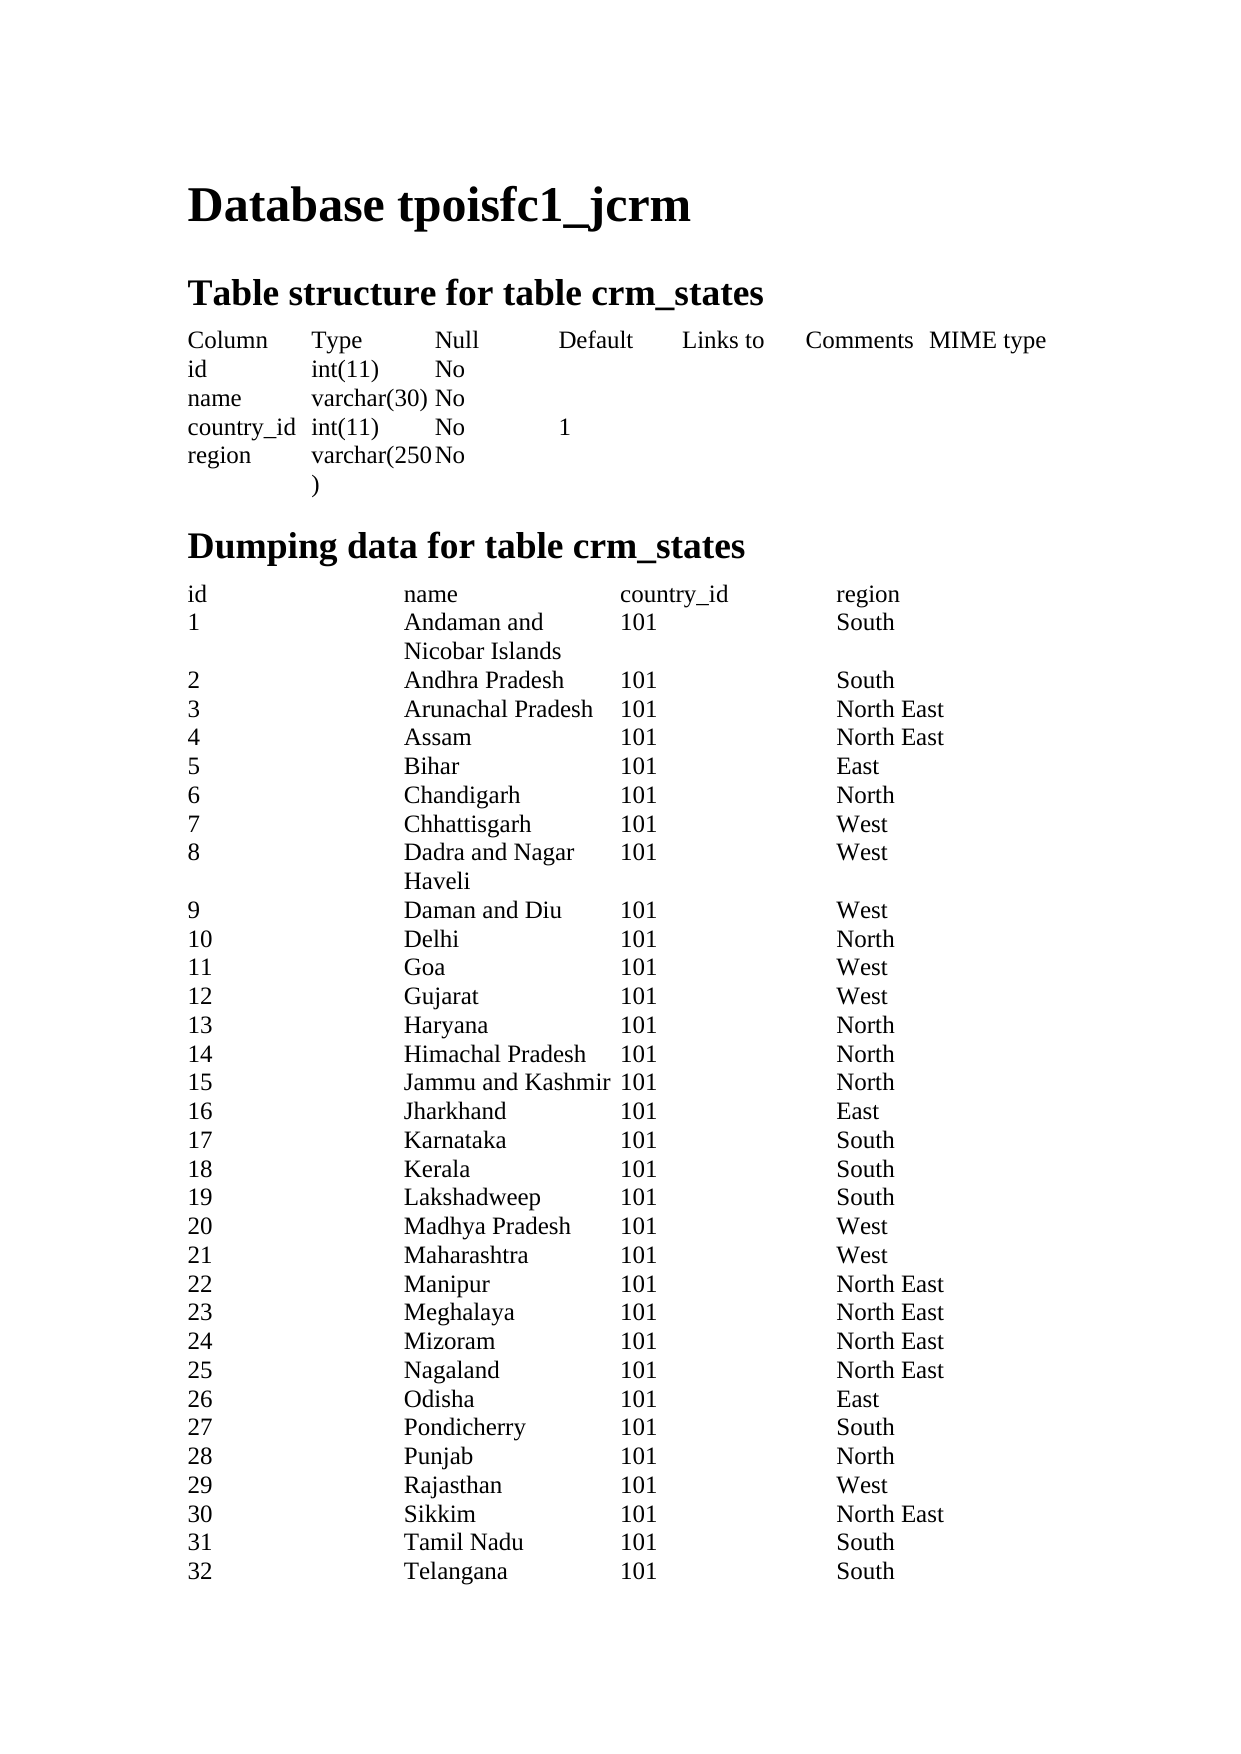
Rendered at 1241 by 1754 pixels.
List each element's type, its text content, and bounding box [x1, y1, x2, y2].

table_cell West [836, 1470, 1053, 1499]
table_cell 101 [620, 694, 836, 722]
table_cell 6 [188, 780, 404, 809]
table_cell West [836, 838, 1053, 895]
table_cell 101 [620, 1384, 836, 1412]
table_cell South [836, 1125, 1053, 1154]
table_header Type [311, 326, 434, 354]
table_header Column [188, 326, 311, 354]
table_cell North East [836, 1269, 1053, 1297]
table_cell 101 [620, 665, 836, 694]
table_cell South [836, 1528, 1053, 1556]
table_header Null [435, 326, 558, 354]
table_cell [805, 412, 929, 441]
table_cell Kerala [404, 1154, 620, 1182]
table_header MIME type [929, 326, 1053, 354]
table_cell North East [836, 723, 1053, 751]
table_cell South [836, 608, 1053, 665]
table_cell Odisha [404, 1384, 620, 1412]
table_cell North East [836, 1326, 1053, 1355]
table_cell South [836, 665, 1053, 694]
table_header Comments [805, 326, 929, 354]
table_cell [558, 383, 682, 412]
table_cell region [188, 441, 311, 498]
table_cell 23 [188, 1298, 404, 1326]
table_cell 101 [620, 1470, 836, 1499]
table_cell Meghalaya [404, 1298, 620, 1326]
table_cell 4 [188, 723, 404, 751]
table_cell Andhra Pradesh [404, 665, 620, 694]
table_cell 101 [620, 1240, 836, 1269]
table_cell 101 [620, 981, 836, 1010]
table_cell name [188, 383, 311, 412]
table_cell North [836, 1039, 1053, 1067]
table_cell 101 [620, 924, 836, 952]
table_cell Karnataka [404, 1125, 620, 1154]
table_cell East [836, 1096, 1053, 1125]
table_cell 7 [188, 809, 404, 837]
table_cell 2 [188, 665, 404, 694]
table_cell 101 [620, 1039, 836, 1067]
table_cell 101 [620, 608, 836, 665]
table_cell 21 [188, 1240, 404, 1269]
table_cell 101 [620, 1413, 836, 1441]
table_cell [682, 412, 805, 441]
table_cell 101 [620, 780, 836, 809]
table_cell 17 [188, 1125, 404, 1154]
subtitle Table structure for table crm_states [187, 270, 1053, 313]
table_cell 101 [620, 1441, 836, 1470]
table_cell North East [836, 1355, 1053, 1384]
table_cell 101 [620, 1068, 836, 1096]
table_cell 29 [188, 1470, 404, 1499]
table_cell 16 [188, 1096, 404, 1125]
table_header country_id [620, 579, 836, 607]
subtitle Database tpoisfc1_jcrm [187, 175, 1053, 232]
table_cell 101 [620, 1556, 836, 1585]
table_cell 32 [188, 1556, 404, 1585]
table_cell 5 [188, 751, 404, 780]
table_cell 28 [188, 1441, 404, 1470]
table_cell No [435, 383, 558, 412]
table_cell 101 [620, 1355, 836, 1384]
table_cell 101 [620, 953, 836, 981]
table_cell 3 [188, 694, 404, 722]
table_cell North [836, 924, 1053, 952]
table_cell country_id [188, 412, 311, 441]
table_cell Haryana [404, 1010, 620, 1039]
table_cell Jammu and Kashmir [404, 1068, 620, 1096]
table_cell id [188, 354, 311, 383]
table_cell West [836, 981, 1053, 1010]
table_cell 25 [188, 1355, 404, 1384]
table_cell Goa [404, 953, 620, 981]
table_cell [682, 441, 805, 498]
table_cell [682, 383, 805, 412]
table_cell varchar(30) [311, 383, 434, 412]
table_cell 1 [188, 608, 404, 665]
table_cell East [836, 751, 1053, 780]
table_cell North East [836, 1298, 1053, 1326]
table_cell West [836, 953, 1053, 981]
table_cell South [836, 1413, 1053, 1441]
table_cell 19 [188, 1183, 404, 1211]
table_cell No [435, 354, 558, 383]
table_cell [558, 354, 682, 383]
table_cell North [836, 1068, 1053, 1096]
table_cell int(11) [311, 354, 434, 383]
table_cell Delhi [404, 924, 620, 952]
table_cell 1 [558, 412, 682, 441]
table_cell 27 [188, 1413, 404, 1441]
table_cell 101 [620, 895, 836, 924]
table_cell North [836, 1441, 1053, 1470]
table_cell 101 [620, 1528, 836, 1556]
table_cell [805, 383, 929, 412]
table_cell 26 [188, 1384, 404, 1412]
table_cell 101 [620, 1499, 836, 1527]
table_cell [682, 354, 805, 383]
table_cell North [836, 1010, 1053, 1039]
table_cell Dadra and Nagar Haveli [404, 838, 620, 895]
table_cell Madhya Pradesh [404, 1211, 620, 1240]
table_cell East [836, 1384, 1053, 1412]
table_cell 101 [620, 1010, 836, 1039]
table_cell Bihar [404, 751, 620, 780]
table_cell Arunachal Pradesh [404, 694, 620, 722]
table_cell 101 [620, 1326, 836, 1355]
table_cell Telangana [404, 1556, 620, 1585]
table_cell 18 [188, 1154, 404, 1182]
table_cell 11 [188, 953, 404, 981]
table_cell 30 [188, 1499, 404, 1527]
table_cell 101 [620, 838, 836, 895]
table_header region [836, 579, 1053, 607]
table_cell Sikkim [404, 1499, 620, 1527]
table_cell Mizoram [404, 1326, 620, 1355]
table_cell 22 [188, 1269, 404, 1297]
table_header Links to [682, 326, 805, 354]
table_cell No [435, 412, 558, 441]
table_cell 13 [188, 1010, 404, 1039]
table_cell 101 [620, 1183, 836, 1211]
table_cell 31 [188, 1528, 404, 1556]
table_cell 24 [188, 1326, 404, 1355]
table_header id [188, 579, 404, 607]
table_cell Jharkhand [404, 1096, 620, 1125]
table_cell 10 [188, 924, 404, 952]
table_cell 8 [188, 838, 404, 895]
table_cell Chandigarh [404, 780, 620, 809]
table_cell Daman and Diu [404, 895, 620, 924]
table_cell West [836, 1211, 1053, 1240]
table_cell 101 [620, 1211, 836, 1240]
table_cell 101 [620, 1096, 836, 1125]
table_cell Himachal Pradesh [404, 1039, 620, 1067]
table_cell 101 [620, 723, 836, 751]
table_cell Rajasthan [404, 1470, 620, 1499]
table_cell [558, 441, 682, 498]
table_cell Nagaland [404, 1355, 620, 1384]
table_cell 101 [620, 1154, 836, 1182]
table_cell Assam [404, 723, 620, 751]
table_cell Tamil Nadu [404, 1528, 620, 1556]
subtitle Dumping data for table crm_states [187, 523, 1053, 566]
table_cell 12 [188, 981, 404, 1010]
table_cell South [836, 1154, 1053, 1182]
table_cell West [836, 895, 1053, 924]
table_cell Gujarat [404, 981, 620, 1010]
table_cell Maharashtra [404, 1240, 620, 1269]
table_cell 101 [620, 1269, 836, 1297]
table_cell North [836, 780, 1053, 809]
table_cell West [836, 1240, 1053, 1269]
table_cell 15 [188, 1068, 404, 1096]
table_cell 14 [188, 1039, 404, 1067]
table_cell [805, 354, 929, 383]
table_cell varchar(250) [311, 441, 434, 498]
table_cell No [435, 441, 558, 498]
table_cell Lakshadweep [404, 1183, 620, 1211]
table_cell Chhattisgarh [404, 809, 620, 837]
table_cell 101 [620, 1125, 836, 1154]
table_cell 101 [620, 1298, 836, 1326]
table_cell int(11) [311, 412, 434, 441]
table_header Default [558, 326, 682, 354]
table_cell North East [836, 1499, 1053, 1527]
table_cell 9 [188, 895, 404, 924]
table_cell 101 [620, 751, 836, 780]
table_cell Andaman and Nicobar Islands [404, 608, 620, 665]
table_header name [404, 579, 620, 607]
table_cell Manipur [404, 1269, 620, 1297]
table_cell 20 [188, 1211, 404, 1240]
table_cell Punjab [404, 1441, 620, 1470]
table_cell South [836, 1183, 1053, 1211]
table_cell Pondicherry [404, 1413, 620, 1441]
table_cell South [836, 1556, 1053, 1585]
table_cell 101 [620, 809, 836, 837]
table_cell North East [836, 694, 1053, 722]
table_cell [805, 441, 929, 498]
table_cell West [836, 809, 1053, 837]
